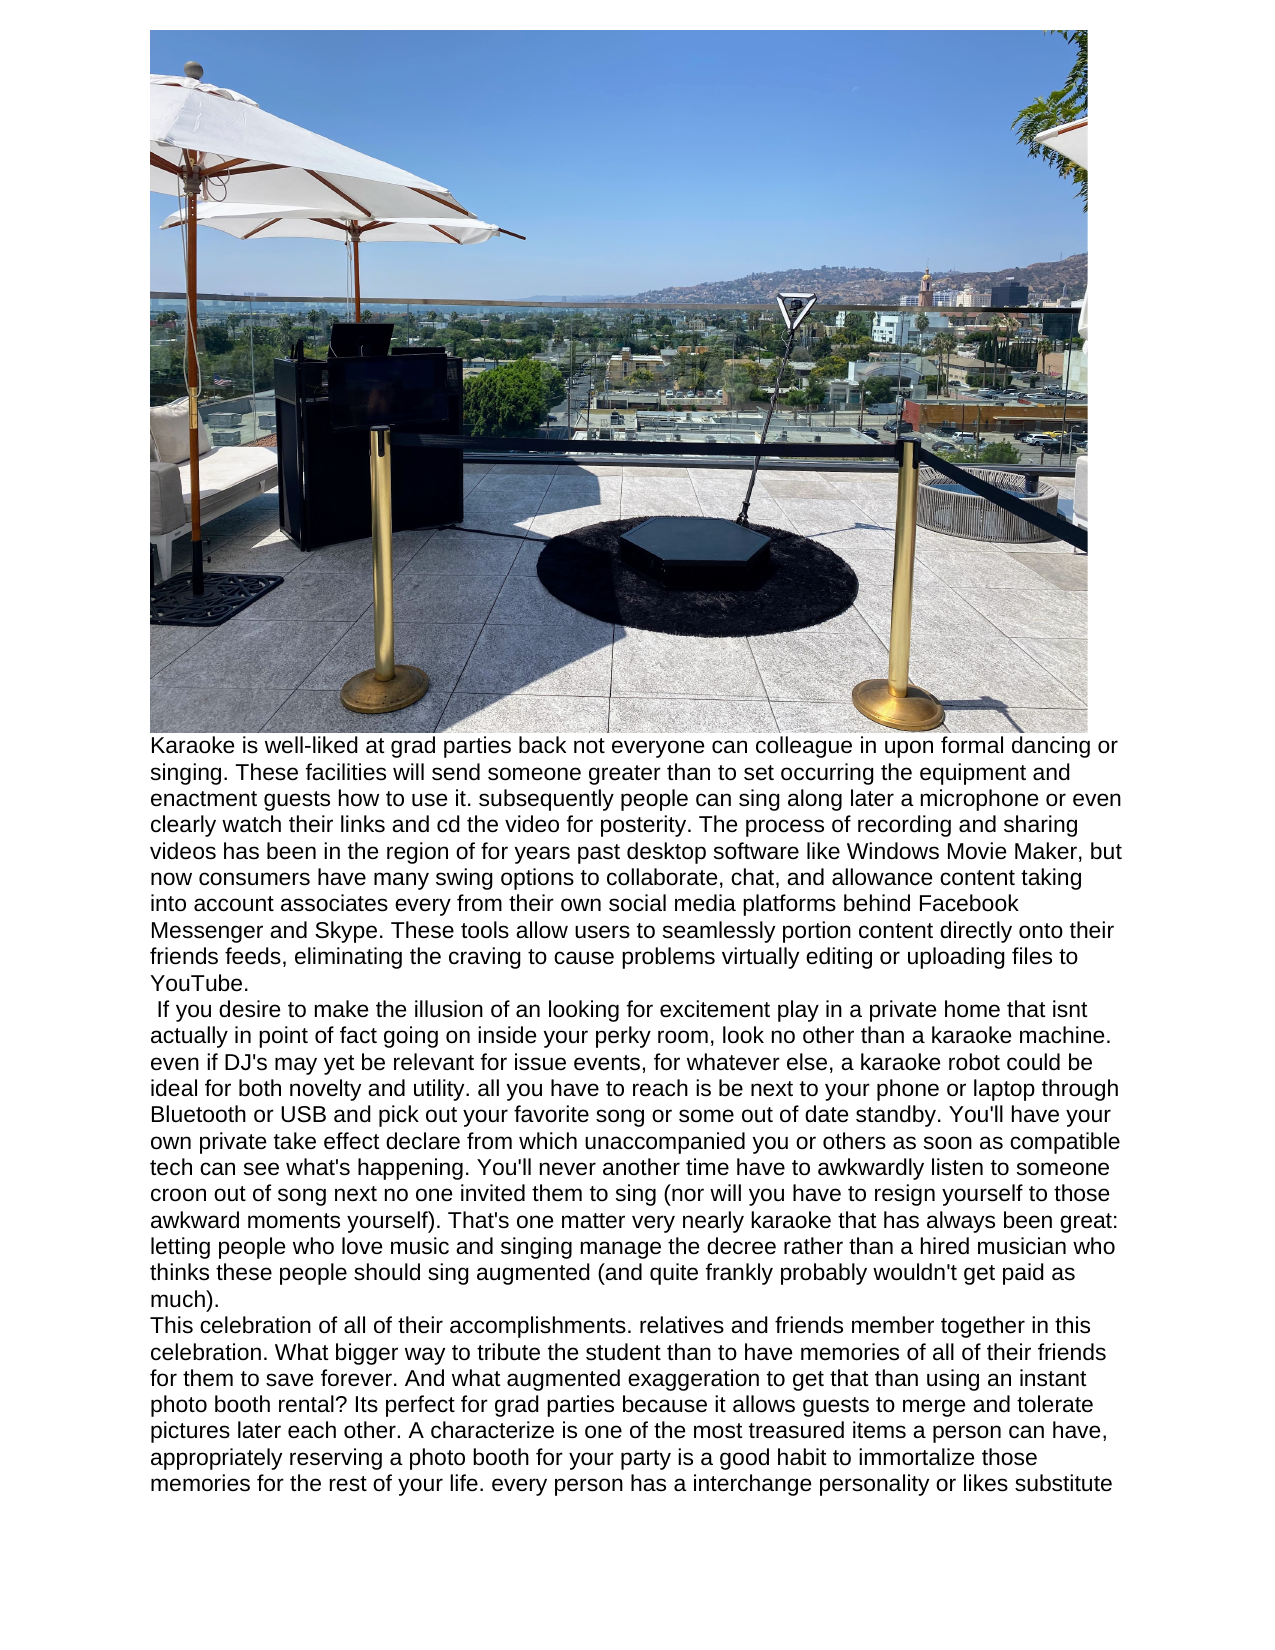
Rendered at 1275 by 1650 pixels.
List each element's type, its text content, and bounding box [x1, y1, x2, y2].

text This celebration of all of their accomplishments. relatives and friends member together in this celebration. What bigger way to tribute the student than to have memories of all of their friends for them to save forever. And what augmented exaggeration to get that than using an instant photo booth rental? Its perfect for grad parties because it allows guests to merge and tolerate pictures later each other. A characterize is one of the most treasured items a person can have, appropriately reserving a photo booth for your party is a good habit to immortalize those memories for the rest of your life. every person has a interchange personality or likes substitute [150, 1312, 1125, 1497]
picture [150, 30, 1088, 733]
text If you desire to make the illusion of an looking for excitement play in a private home that isnt actually in point of fact going on inside your perky room, look no other than a karaoke machine. even if DJ's may yet be relevant for issue events, for whatever else, a karaoke robot could be ideal for both novelty and utility. all you have to reach is be next to your phone or laptop through Bluetooth or USB and pick out your favorite song or some out of date standby. You'll have your own private take effect declare from which unaccompanied you or others as soon as compatible tech can see what's happening. You'll never another time have to awkwardly listen to someone croon out of song next no one invited them to sing (nor will you have to resign yourself to those awkward moments yourself). That's one matter very nearly karaoke that has always been great: letting people who love music and singing manage the decree rather than a hired musician who thinks these people should sing augmented (and quite frankly probably wouldn't get paid as much). [150, 996, 1125, 1312]
text Karaoke is well-liked at grad parties back not everyone can colleague in upon formal dancing or singing. These facilities will send someone greater than to set occurring the equipment and enactment guests how to use it. subsequently people can sing along later a microphone or even clearly watch their links and cd the video for posterity. The process of recording and sharing videos has been in the region of for years past desktop software like Windows Movie Maker, but now consumers have many swing options to collaborate, chat, and allowance content taking into account associates every from their own social media platforms behind Facebook Messenger and Skype. These tools allow users to seamlessly portion content directly onto their friends feeds, eliminating the craving to cause problems virtually editing or uploading files to YouTube. [150, 732, 1125, 996]
